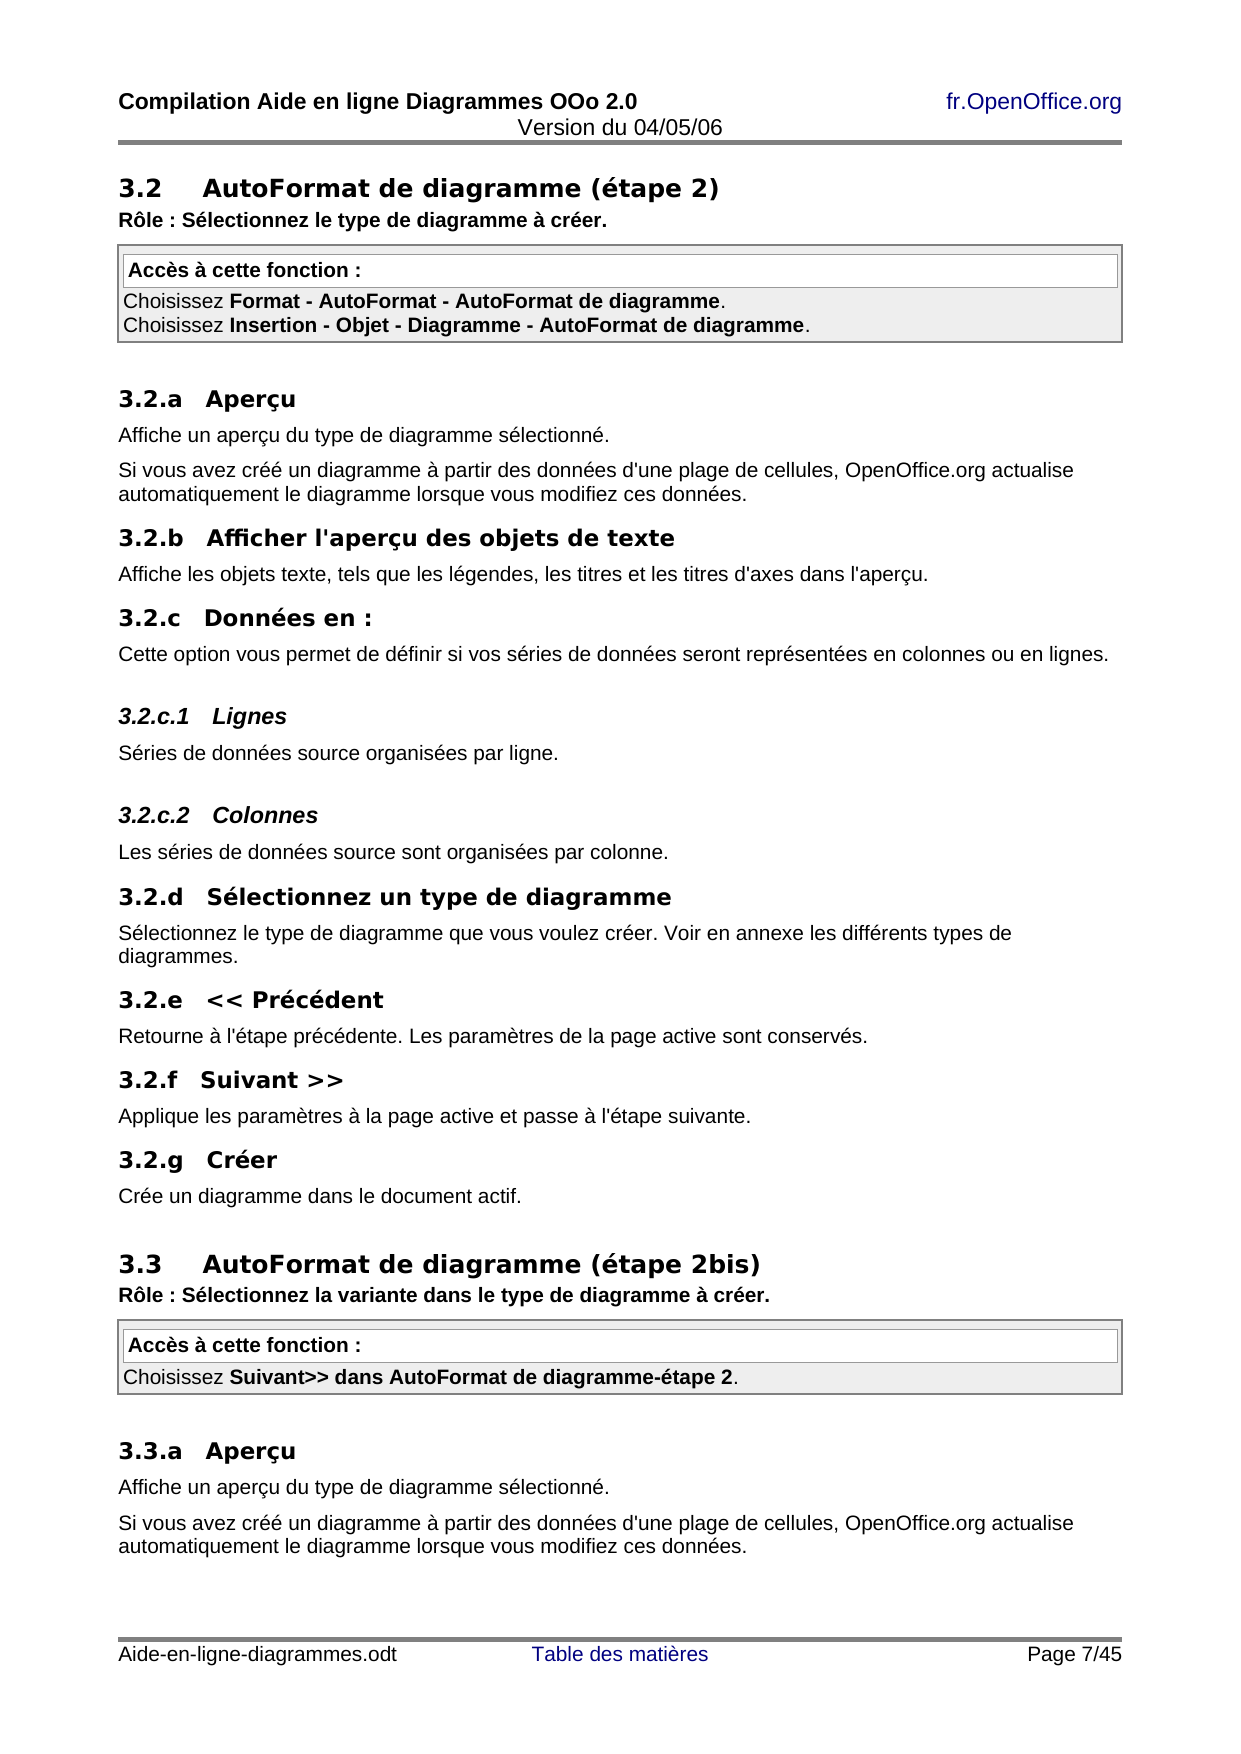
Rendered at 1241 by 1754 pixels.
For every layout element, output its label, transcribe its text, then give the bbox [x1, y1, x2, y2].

subtitle Aperçu [118, 386, 1122, 413]
subtitle Données en : [118, 605, 1122, 632]
text Les séries de données source sont organisées par colonne. [118, 841, 1122, 864]
text Affiche un aperçu du type de diagramme sélectionné. [118, 1475, 1122, 1498]
text Affiche les objets texte, tels que les légendes, les titres et les titres d'axes dans l'aperçu. [118, 562, 1122, 586]
text Rôle : Sélectionnez le type de diagramme à créer. [118, 208, 1122, 232]
table_header Accès à cette fonction : Choisissez Format - AutoFormat - AutoFormat de diagramme. Choisissez Insertion - Objet - Diagramme - AutoFormat de diagramme. [119, 246, 1121, 341]
text Sélectionnez le type de diagramme que vous voulez créer. Voir en annexe les différents types de diagrammes. [118, 921, 1122, 967]
text Retourne à l'étape précédente. Les paramètres de la page active sont conservés. [118, 1024, 1122, 1048]
subtitle Aperçu [118, 1438, 1122, 1465]
subtitle Afficher l'aperçu des objets de texte [118, 525, 1122, 552]
subtitle Sélectionnez un type de diagramme [118, 884, 1122, 910]
text Cette option vous permet de définir si vos séries de données seront représentées en colonnes ou en lignes. [118, 642, 1122, 666]
subtitle << Précédent [118, 987, 1122, 1014]
table_header Accès à cette fonction : Choisissez Suivant>> dans AutoFormat de diagramme-étape 2. [119, 1321, 1121, 1393]
text Crée un diagramme dans le document actif. [118, 1184, 1122, 1208]
text Applique les paramètres à la page active et passe à l'étape suivante. [118, 1104, 1122, 1128]
text Affiche un aperçu du type de diagramme sélectionné. [118, 423, 1122, 446]
subtitle AutoFormat de diagramme (étape 2bis) [118, 1250, 1122, 1279]
text Si vous avez créé un diagramme à partir des données d'une plage de cellules, OpenOffice.org actualise automatiquement le diagramme lorsque vous modifiez ces données. [118, 1511, 1122, 1557]
subtitle AutoFormat de diagramme (étape 2) [118, 174, 1122, 204]
subtitle Lignes [118, 703, 1122, 729]
text Si vous avez créé un diagramme à partir des données d'une plage de cellules, OpenOffice.org actualise automatiquement le diagramme lorsque vous modifiez ces données. [118, 459, 1122, 505]
text Rôle : Sélectionnez la variante dans le type de diagramme à créer. [118, 1284, 1122, 1307]
text Séries de données source organisées par ligne. [118, 742, 1122, 765]
subtitle Suivant >> [118, 1067, 1122, 1094]
subtitle Colonnes [118, 802, 1122, 828]
subtitle Créer [118, 1147, 1122, 1174]
